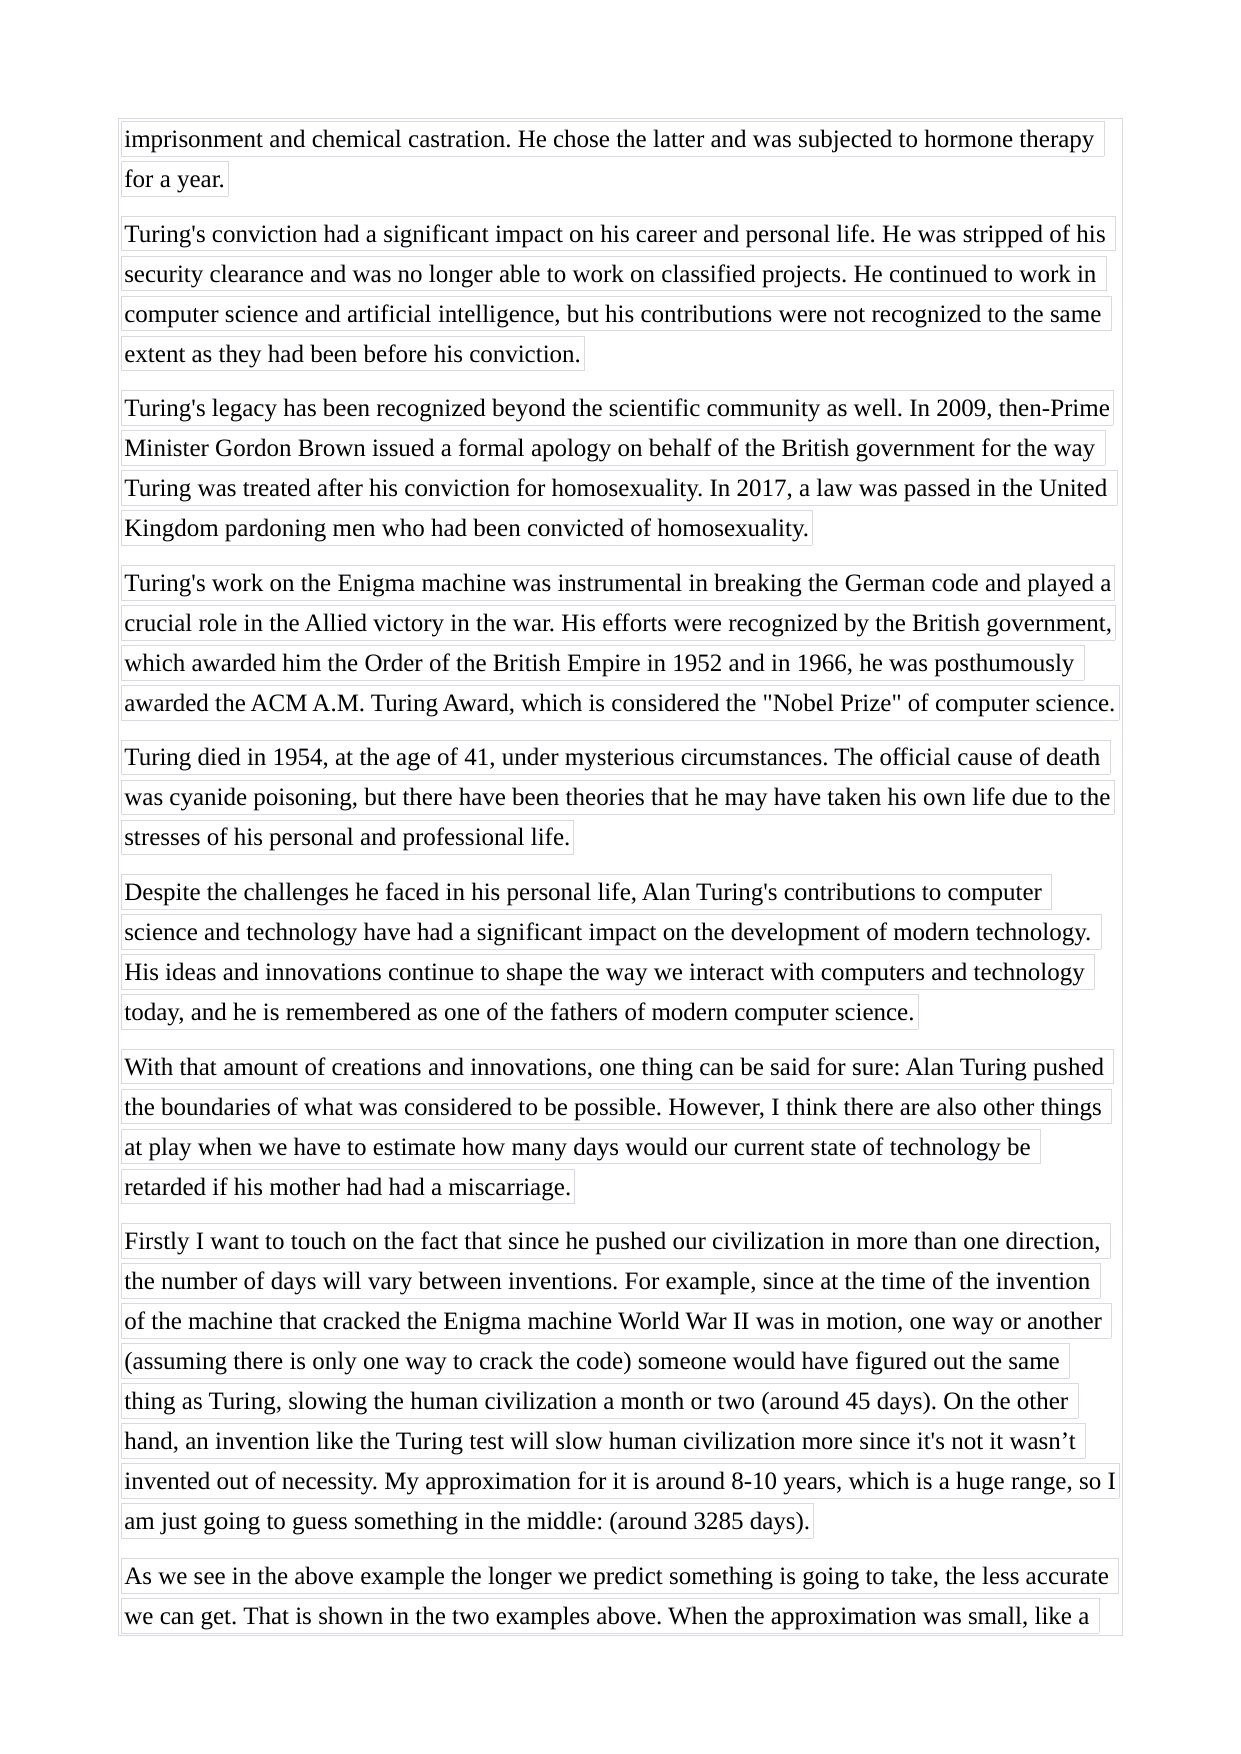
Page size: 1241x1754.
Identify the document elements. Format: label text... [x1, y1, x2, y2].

text As we see in the above example the longer we predict something is going to take, the less accurate we can get. That is shown in the two examples above. When the approximation was small, like a [119, 1555, 1122, 1635]
text Turing's legacy has been recognized beyond the scientific community as well. In 2009, then-Prime Minister Gordon Brown issued a formal apology on behalf of the British government for the way Turing was treated after his conviction for homosexuality. In 2017, a law was passed in the United Kingdom pardoning men who had been convicted of homosexuality. [119, 387, 1122, 545]
text Turing's conviction had a significant impact on his career and personal life. He was stripped of his security clearance and was no longer able to work on classified projects. He continued to work in computer science and artificial intelligence, but his contributions were not recognized to the same extent as they had been before his conviction. [119, 213, 1122, 371]
text Despite the challenges he faced in his personal life, Alan Turing's contributions to computer science and technology have had a significant impact on the development of modern technology. His ideas and innovations continue to shape the way we interact with computers and technology today, and he is remembered as one of the fathers of modern computer science. [119, 871, 1122, 1029]
text imprisonment and chemical castration. He chose the latter and was subjected to hormone therapy for a year. [119, 119, 1122, 196]
text With that amount of creations and innovations, one thing can be said for sure: Alan Turing pushed the boundaries of what was considered to be possible. However, I think there are also other things at play when we have to estimate how many days would our current state of technology be retarded if his mother had had a miscarriage. [119, 1046, 1122, 1203]
text Turing's work on the Enigma machine was instrumental in breaking the German code and played a crucial role in the Allied victory in the war. His efforts were recognized by the British government, which awarded him the Order of the British Empire in 1952 and in 1966, he was posthumously awarded the ACM A.M. Turing Award, which is considered the "Nobel Prize" of computer science. [119, 562, 1122, 720]
text Turing died in 1954, at the age of 41, under mysterious circumstances. The official cause of death was cyanide poisoning, but there have been theories that he may have taken his own life due to the stresses of his personal and professional life. [119, 736, 1122, 854]
text Firstly I want to touch on the fact that since he pushed our civilization in more than one direction, the number of days will vary between inventions. For example, since at the time of the invention of the machine that cracked the Enigma machine World War II was in motion, one way or another (assuming there is only one way to crack the code) someone would have figured out the same thing as Turing, slowing the human civilization a month or two (around 45 days). On the other hand, an invention like the Turing test will slow human civilization more since it's not it wasn’t invented out of necessity. My approximation for it is around 8-10 years, which is a huge range, so I am just going to guess something in the middle: (around 3285 days). [119, 1220, 1122, 1538]
